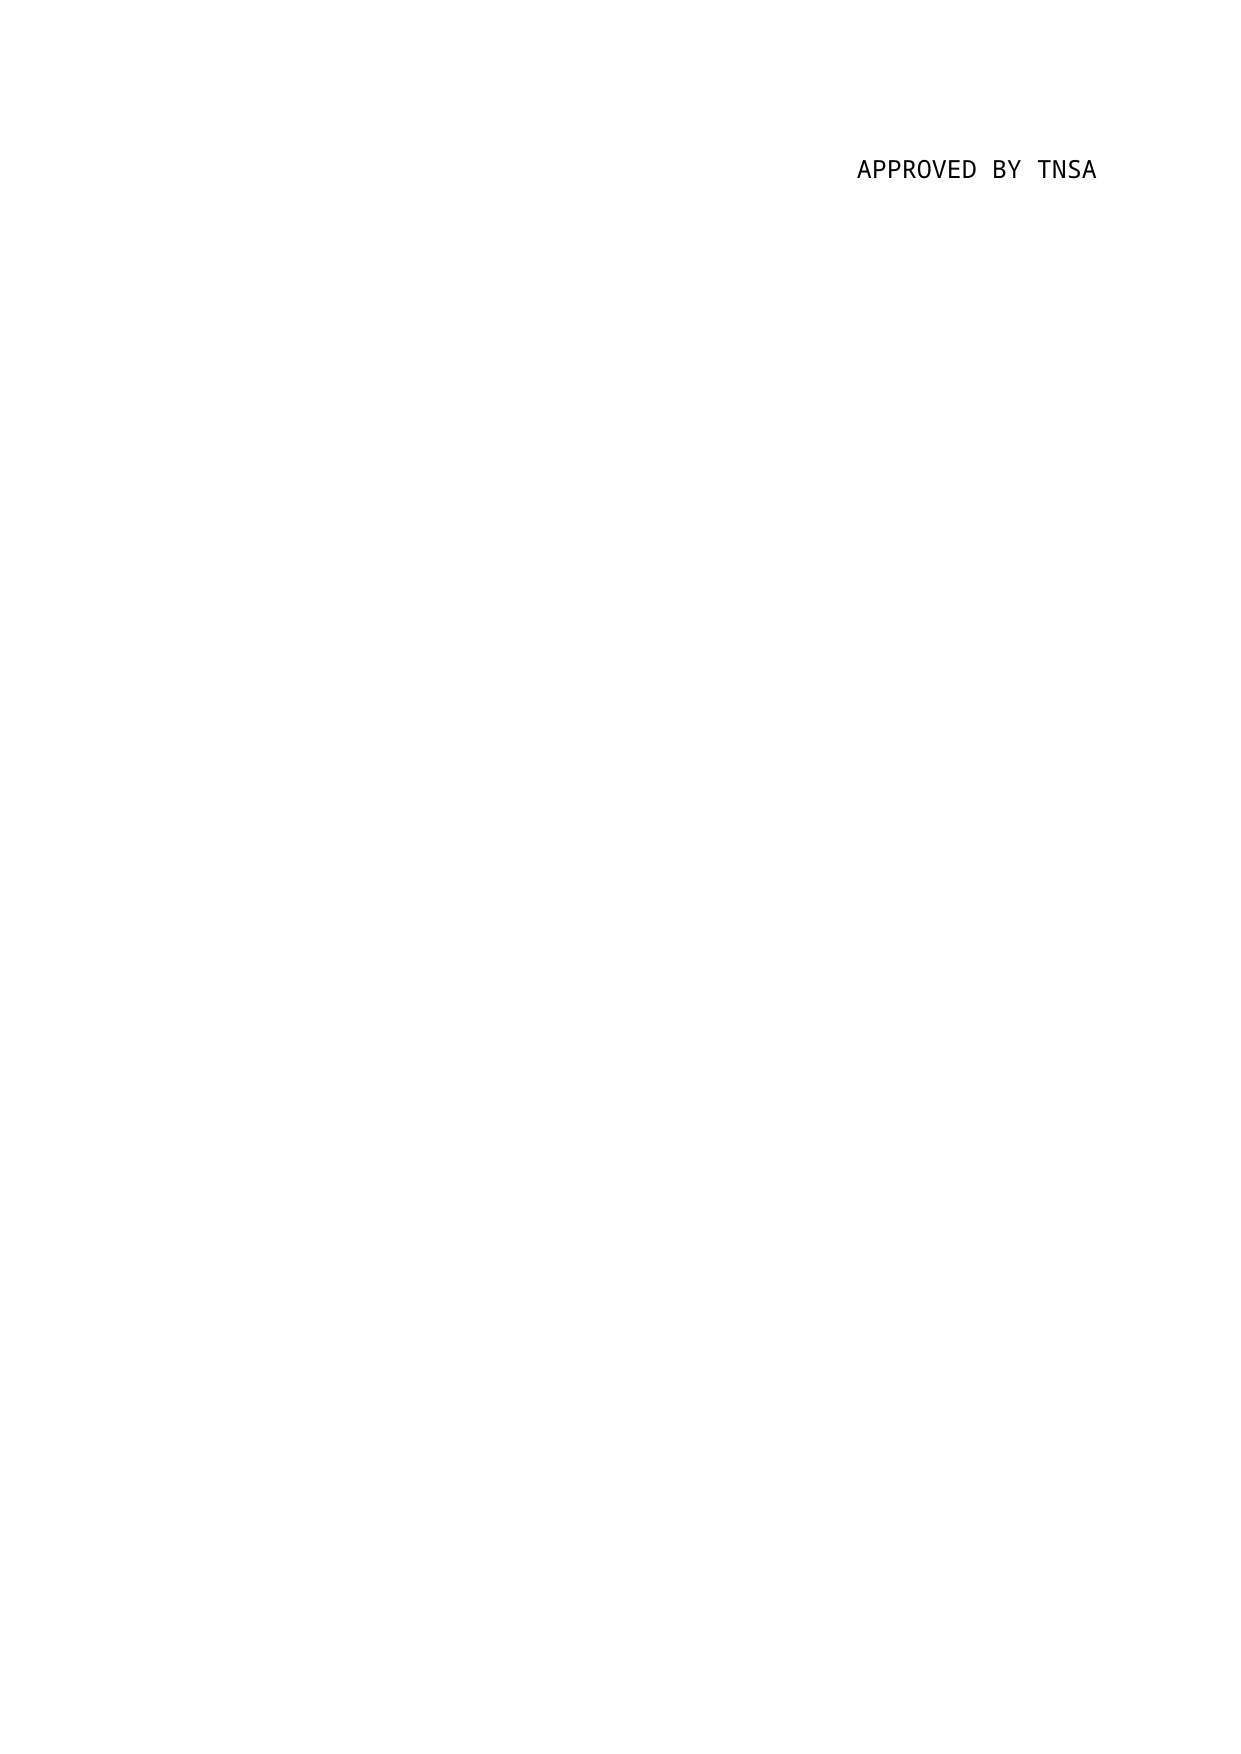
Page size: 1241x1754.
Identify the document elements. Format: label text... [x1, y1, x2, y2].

text APPROVED BY TNSA [118, 152, 1122, 186]
